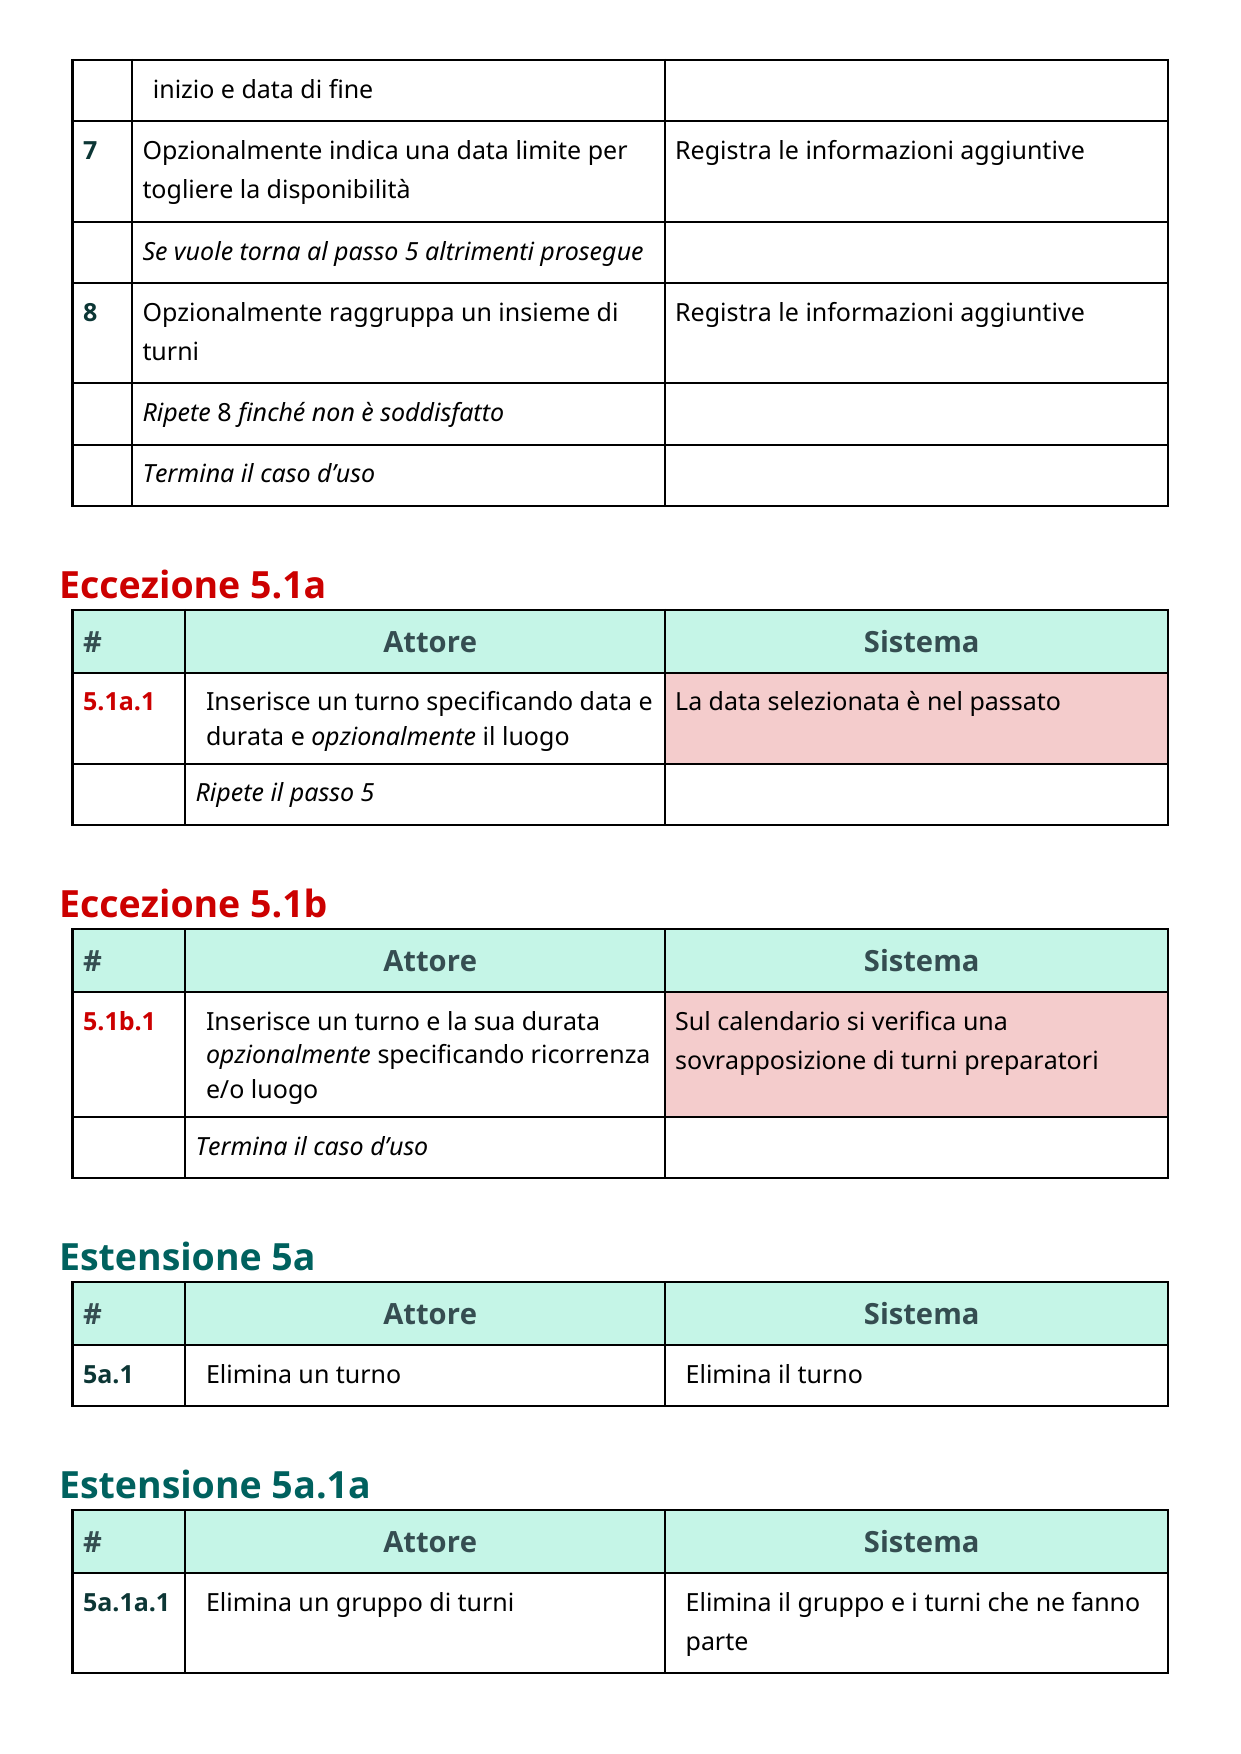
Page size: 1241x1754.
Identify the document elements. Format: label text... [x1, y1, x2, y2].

table_cell [74, 384, 131, 443]
table_header # [74, 1283, 184, 1344]
table_cell 5.1a.1 [74, 674, 184, 763]
table_cell 8 [74, 284, 131, 382]
table_cell Opzionalmente raggruppa un insieme di turni [133, 284, 664, 382]
table_header # [74, 611, 184, 672]
table_header Sistema [666, 1283, 1167, 1344]
table_cell [666, 61, 1167, 120]
table_cell Ripete 8 finché non è soddisfatto [133, 384, 664, 443]
table_cell [666, 765, 1167, 824]
table_cell inizio e data di fine [133, 61, 664, 120]
table_cell Termina il caso d’uso [133, 446, 664, 505]
table_cell [74, 765, 184, 824]
subtitle Estensione 5a [59, 1230, 1181, 1281]
table_cell 5a.1a.1 [74, 1574, 184, 1672]
table_cell Ripete il passo 5 [186, 765, 664, 824]
table_cell 5a.1 [74, 1346, 184, 1405]
table_header Attore [186, 611, 664, 672]
subtitle Estensione 5a.1a [59, 1458, 1181, 1509]
table_cell [666, 223, 1167, 282]
table_cell Sul calendario si verifica una sovrapposizione di turni preparatori [666, 993, 1167, 1116]
table_header Attore [186, 1511, 664, 1572]
table_cell [74, 61, 131, 120]
subtitle Eccezione 5.1b [59, 877, 1181, 928]
table_cell [666, 1118, 1167, 1177]
table_cell Se vuole torna al passo 5 altrimenti prosegue [133, 223, 664, 282]
table_cell [74, 446, 131, 505]
table_cell Elimina il gruppo e i turni che ne fanno parte [666, 1574, 1167, 1672]
table_cell La data selezionata è nel passato [666, 674, 1167, 763]
table_header Attore [186, 1283, 664, 1344]
table_cell Registra le informazioni aggiuntive [666, 284, 1167, 382]
table_cell Termina il caso d’uso [186, 1118, 664, 1177]
table_cell [666, 446, 1167, 505]
table_cell [74, 223, 131, 282]
table_header # [74, 1511, 184, 1572]
table_cell Opzionalmente indica una data limite per togliere la disponibilità [133, 122, 664, 221]
table_header Sistema [666, 1511, 1167, 1572]
table_cell Registra le informazioni aggiuntive [666, 122, 1167, 221]
table_header # [74, 930, 184, 991]
table_cell [74, 1118, 184, 1177]
table_header Sistema [666, 611, 1167, 672]
table_header Attore [186, 930, 664, 991]
table_cell Elimina il turno [666, 1346, 1167, 1405]
table_cell [666, 384, 1167, 443]
table_cell 5.1b.1 [74, 993, 184, 1116]
table_cell 7 [74, 122, 131, 221]
subtitle Eccezione 5.1a [59, 558, 1181, 609]
table_cell Inserisce un turno e la sua durata opzionalmente specificando ricorrenza e/o luogo [186, 993, 664, 1116]
table_header Sistema [666, 930, 1167, 991]
table_cell Elimina un turno [186, 1346, 664, 1405]
table_cell Inserisce un turno specificando data e durata e opzionalmente il luogo [186, 674, 664, 763]
table_cell Elimina un gruppo di turni [186, 1574, 664, 1672]
